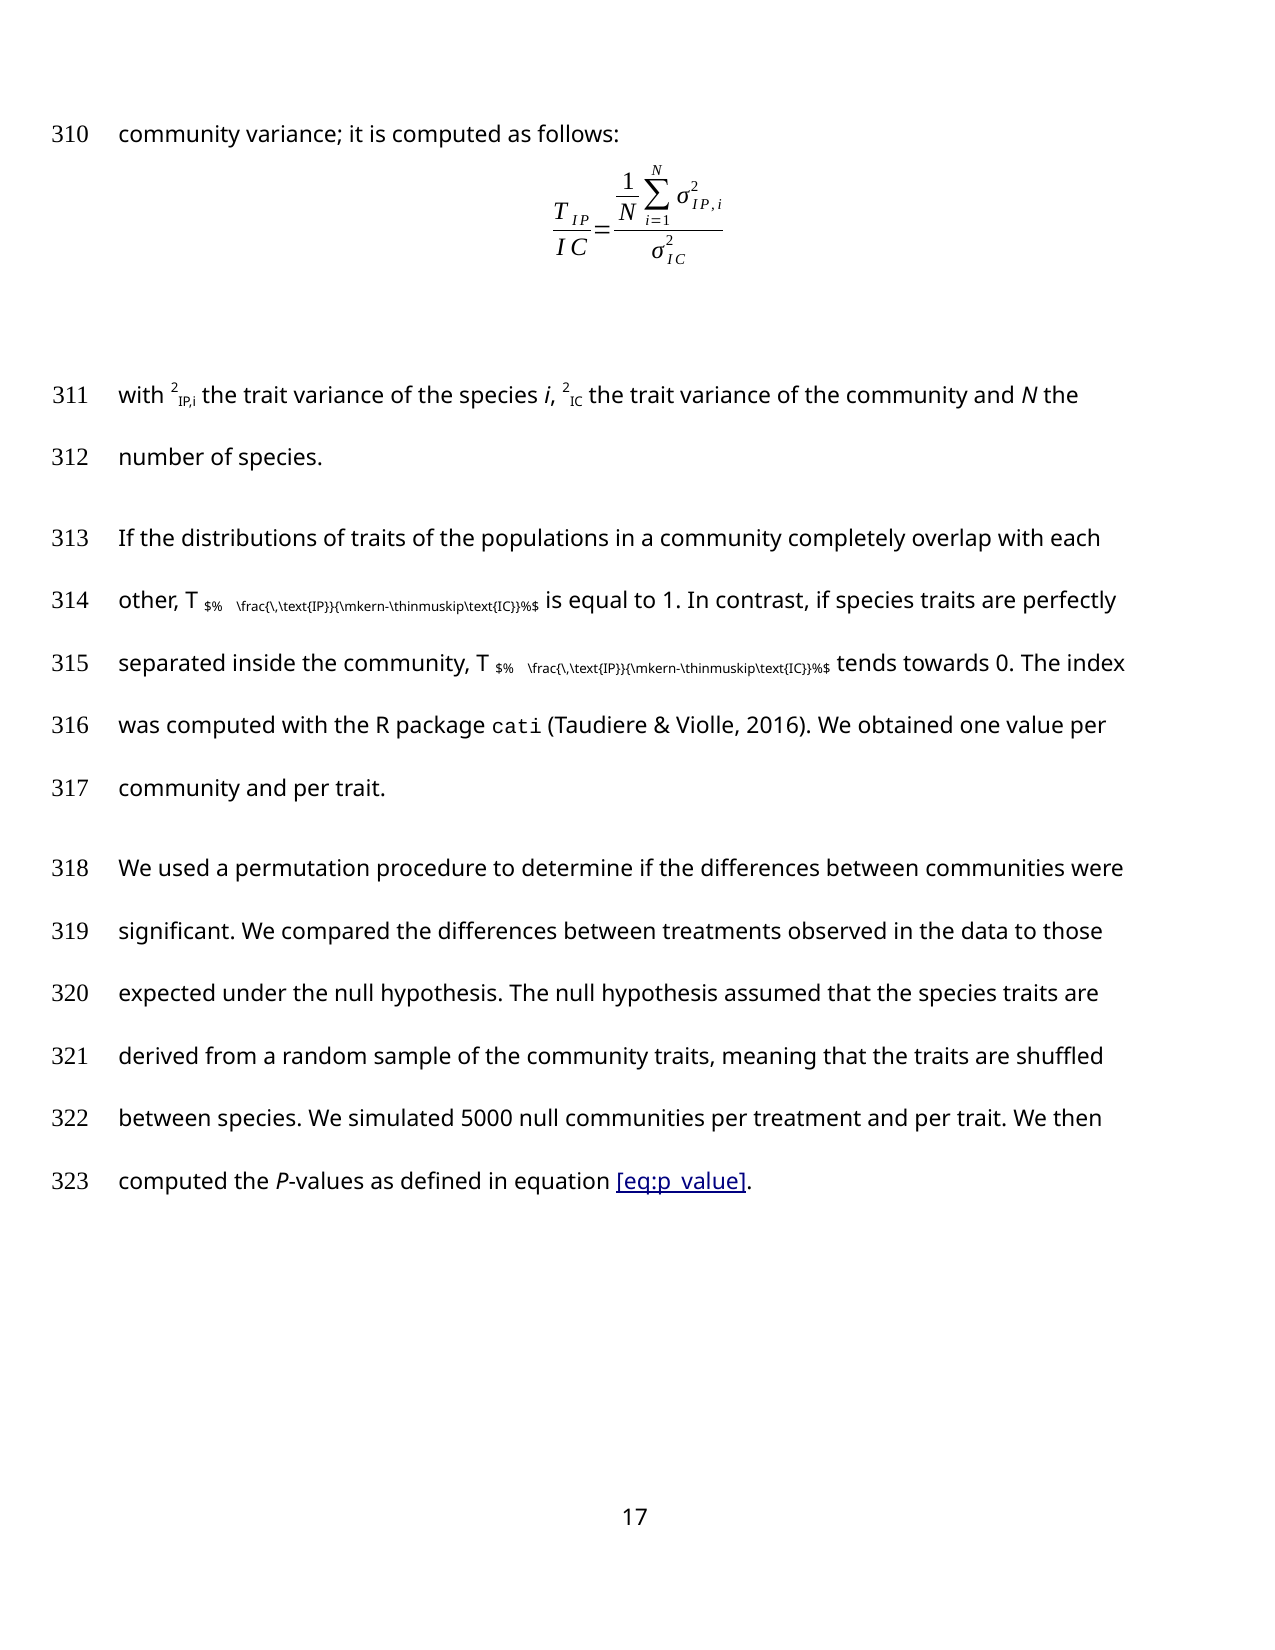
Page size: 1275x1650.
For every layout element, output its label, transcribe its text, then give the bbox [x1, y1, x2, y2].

text We used a permutation procedure to determine if the differences between communities were significant. We compared the differences between treatments observed in the data to those expected under the null hypothesis. The null hypothesis assumed that the species traits are derived from a random sample of the community traits, meaning that the traits are shuffled between species. We simulated 5000 null communities per treatment and per trait. We then computed the P-values as defined in equation [eq:p_value]. [118, 852, 1157, 1196]
text If the distributions of traits of the populations in a community completely overlap with each other, T $% \frac{\,\text{IP}}{\mkern-\thinmuskip\text{IC}}%$ is equal to 1. In contrast, if species traits are perfectly separated inside the community, T $% \frac{\,\text{IP}}{\mkern-\thinmuskip\text{IC}}%$ tends towards 0. The index was computed with the R package cati (Taudiere & Violle, 2016). We obtained one value per community and per trait. [118, 522, 1157, 803]
text with 2IP,i the trait variance of the species i, 2IC the trait variance of the community and N the number of species. [118, 379, 1157, 473]
text community variance; it is computed as follows: [118, 118, 1157, 149]
